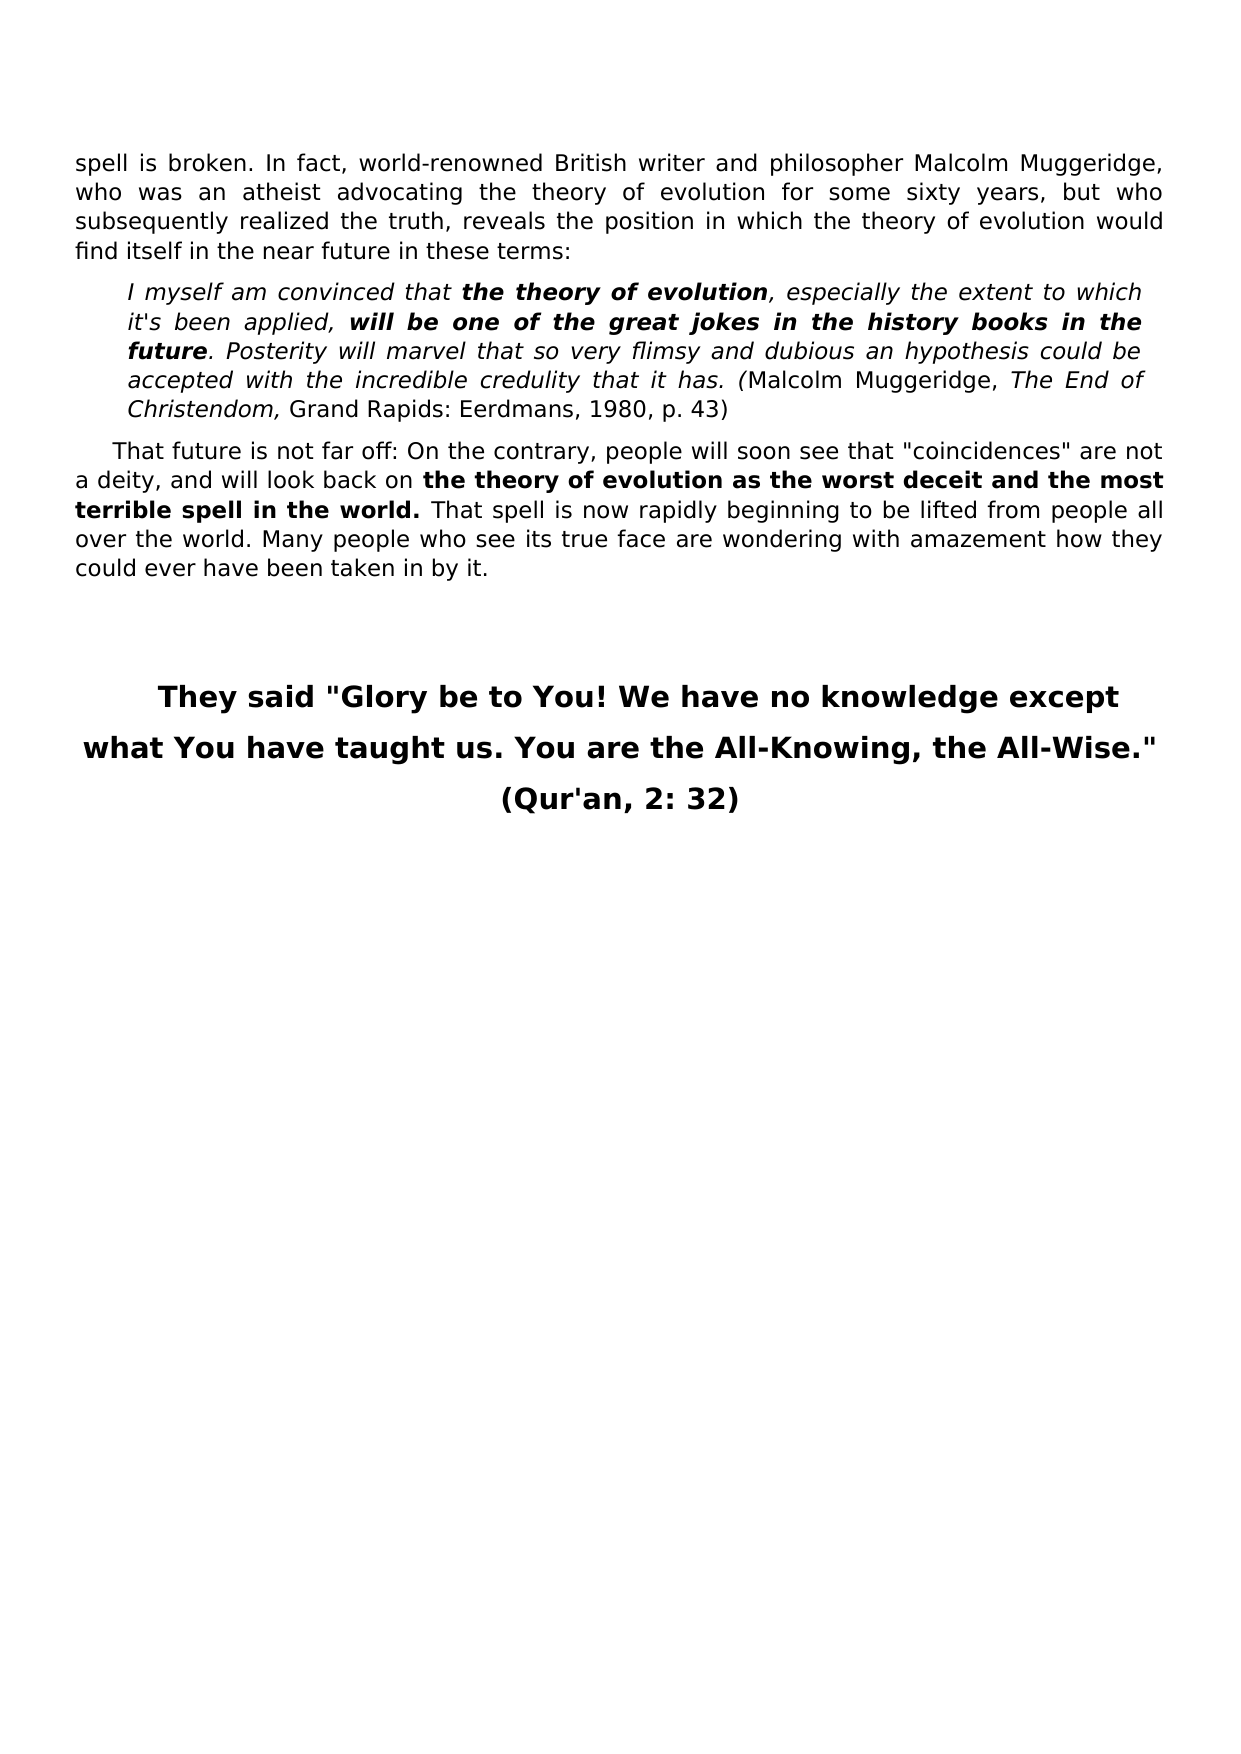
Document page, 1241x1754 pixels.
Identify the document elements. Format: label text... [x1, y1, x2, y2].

text spell is broken. In fact, world-renowned British writer and philosopher Malcolm Muggeridge, who was an atheist advocating the theory of evolution for some sixty years, but who subsequently realized the truth, reveals the position in which the theory of evolution would find itself in the near future in these terms: [75, 150, 1165, 264]
text That future is not far off: On the contrary, people will soon see that "coincidences" are not a deity, and will look back on the theory of evolution as the worst deceit and the most terrible spell in the world. That spell is now rapidly beginning to be lifted from people all over the world. Many people who see its true face are wondering with amazement how they could ever have been taken in by it. [75, 438, 1165, 582]
text They said "Glory be to You! We have no knowledge except what You have taught us. You are the All-Knowing, the All-Wise." (Qur'an, 2: 32) [75, 681, 1165, 817]
text I myself am convinced that the theory of evolution, especially the extent to which it's been applied, will be one of the great jokes in the history books in the future. Posterity will marvel that so very flimsy and dubious an hypothesis could be accepted with the incredible credulity that it has. (Malcolm Muggeridge, The End of Christendom, Grand Rapids: Eerdmans, 1980, p. 43) [127, 279, 1143, 423]
